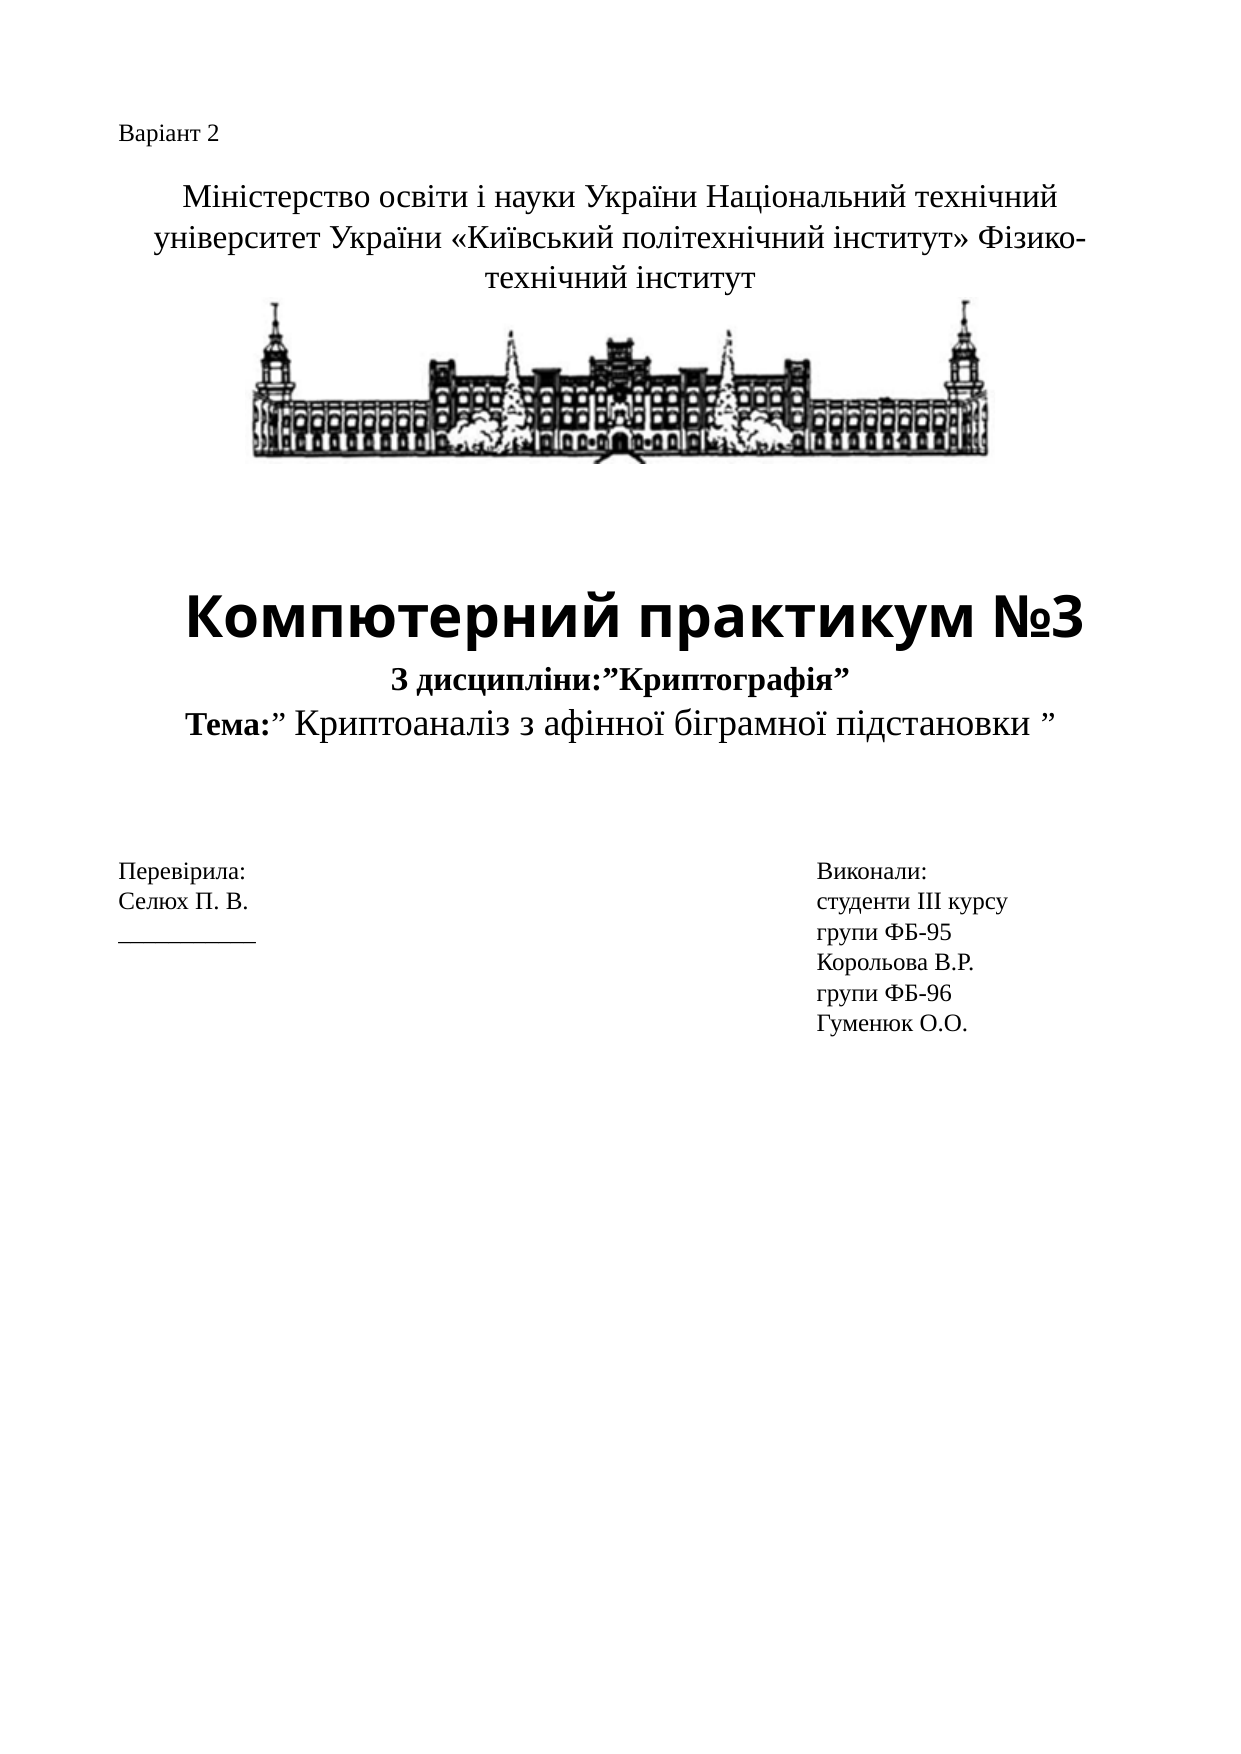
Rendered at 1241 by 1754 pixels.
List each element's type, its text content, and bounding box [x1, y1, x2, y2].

table_header Перевірила: Селюх П. В. ___________ [108, 856, 805, 1238]
text Тема:” Криптоаналіз з афінної біграмної підстановки ” [118, 700, 1122, 743]
text З дисципліни:”Криптографія” [118, 659, 1122, 698]
picture [245, 297, 995, 464]
text Міністерство освіти і науки України Національний технічний університет України «Київський політехнічний інститут» Фізико-технічний інститут [118, 176, 1122, 463]
table_header Виконали: студенти ІІІ курсу групи ФБ-95 Корольова В.Р. групи ФБ-96 Гуменюк О.О. [805, 854, 1053, 1238]
text Компютерний практикум №3 [118, 575, 1122, 655]
